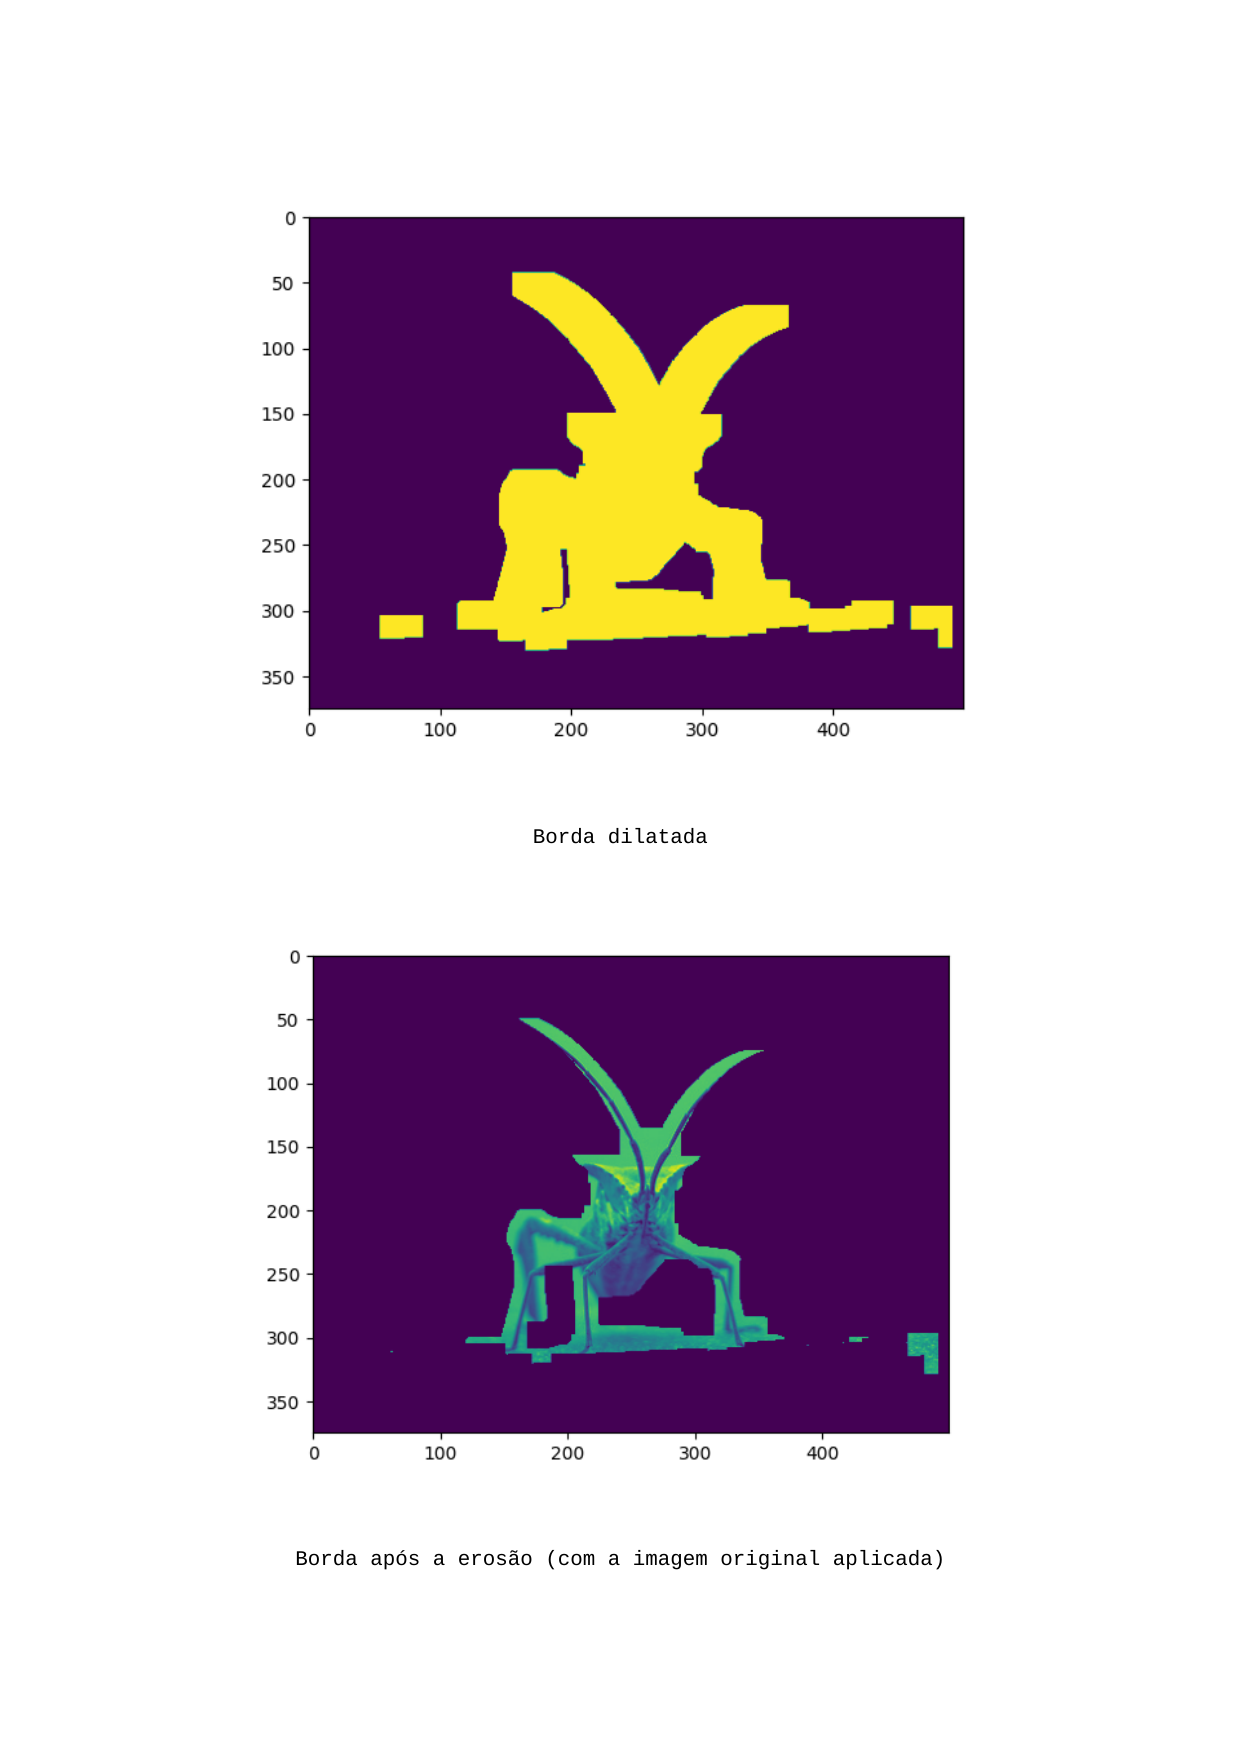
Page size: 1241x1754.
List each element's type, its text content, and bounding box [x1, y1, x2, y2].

text Borda dilatada [118, 826, 1122, 849]
text Borda após a erosão (com a imagem original aplicada) [118, 1548, 1122, 1572]
picture [207, 881, 1034, 1501]
picture [200, 140, 1051, 779]
